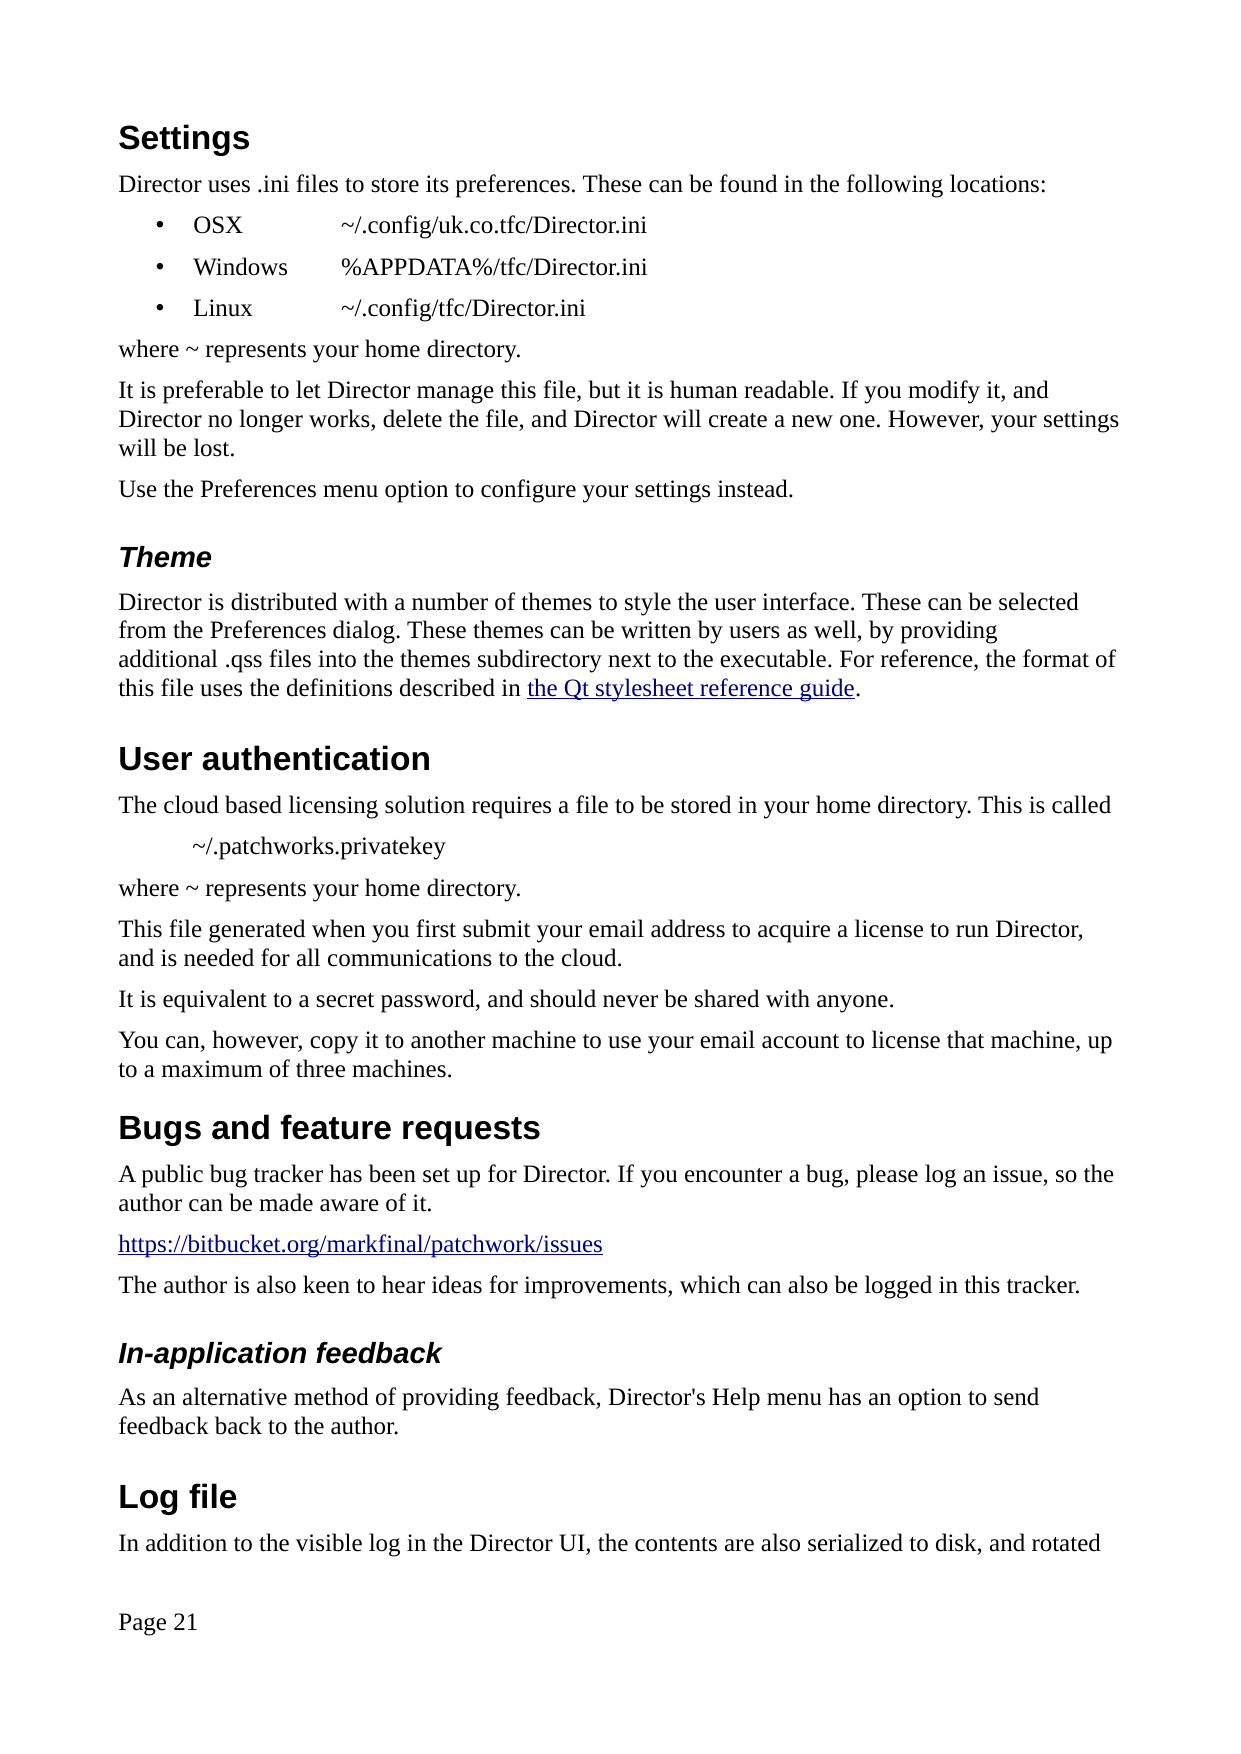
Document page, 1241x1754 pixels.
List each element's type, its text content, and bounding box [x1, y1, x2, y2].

subtitle User authentication [118, 739, 1122, 778]
subtitle Log file [118, 1477, 1122, 1516]
text where ~ represents your home directory. [118, 334, 1122, 363]
list Windows %APPDATA%/tfc/Director.ini [156, 252, 1122, 281]
text https://bitbucket.org/markfinal/patchwork/issues [118, 1229, 1122, 1258]
subtitle Theme [118, 541, 1122, 574]
text The author is also keen to hear ideas for improvements, which can also be logged in this tracker. [118, 1270, 1122, 1299]
text The cloud based licensing solution requires a file to be stored in your home directory. This is called [118, 790, 1122, 819]
text In addition to the visible log in the Director UI, the contents are also serialized to disk, and rotated [118, 1528, 1122, 1557]
text ~/.patchworks.privatekey [118, 831, 1122, 860]
text A public bug tracker has been set up for Director. If you encounter a bug, please log an issue, so the author can be made aware of it. [118, 1159, 1122, 1216]
subtitle Bugs and feature requests [118, 1108, 1122, 1146]
text Director is distributed with a number of themes to style the user interface. These can be selected from the Preferences dialog. These themes can be written by users as well, by providing additional .qss files into the themes subdirectory next to the executable. For reference, the format of this file uses the definitions described in the Qt stylesheet reference guide. [118, 587, 1122, 702]
text where ~ represents your home directory. [118, 873, 1122, 901]
subtitle In-application feedback [118, 1336, 1122, 1370]
text Use the Preferences menu option to configure your settings instead. [118, 474, 1122, 503]
list OSX ~/.config/uk.co.tfc/Director.ini [156, 211, 1122, 239]
text This file generated when you first submit your email address to acquire a license to run Director, and is needed for all communications to the cloud. [118, 914, 1122, 971]
text You can, however, copy it to another machine to use your email account to license that machine, up to a maximum of three machines. [118, 1025, 1122, 1083]
text Director uses .ini files to store its preferences. These can be found in the following locations: [118, 169, 1122, 198]
subtitle Settings [118, 118, 1122, 157]
text It is equivalent to a secret password, and should never be shared with anyone. [118, 984, 1122, 1013]
text It is preferable to let Director manage this file, but it is human readable. If you modify it, and Director no longer works, delete the file, and Director will create a new one. However, your settings will be lost. [118, 376, 1122, 462]
list Linux ~/.config/tfc/Director.ini [156, 293, 1122, 322]
text As an alternative method of providing feedback, Director's Help menu has an option to send feedback back to the author. [118, 1382, 1122, 1440]
